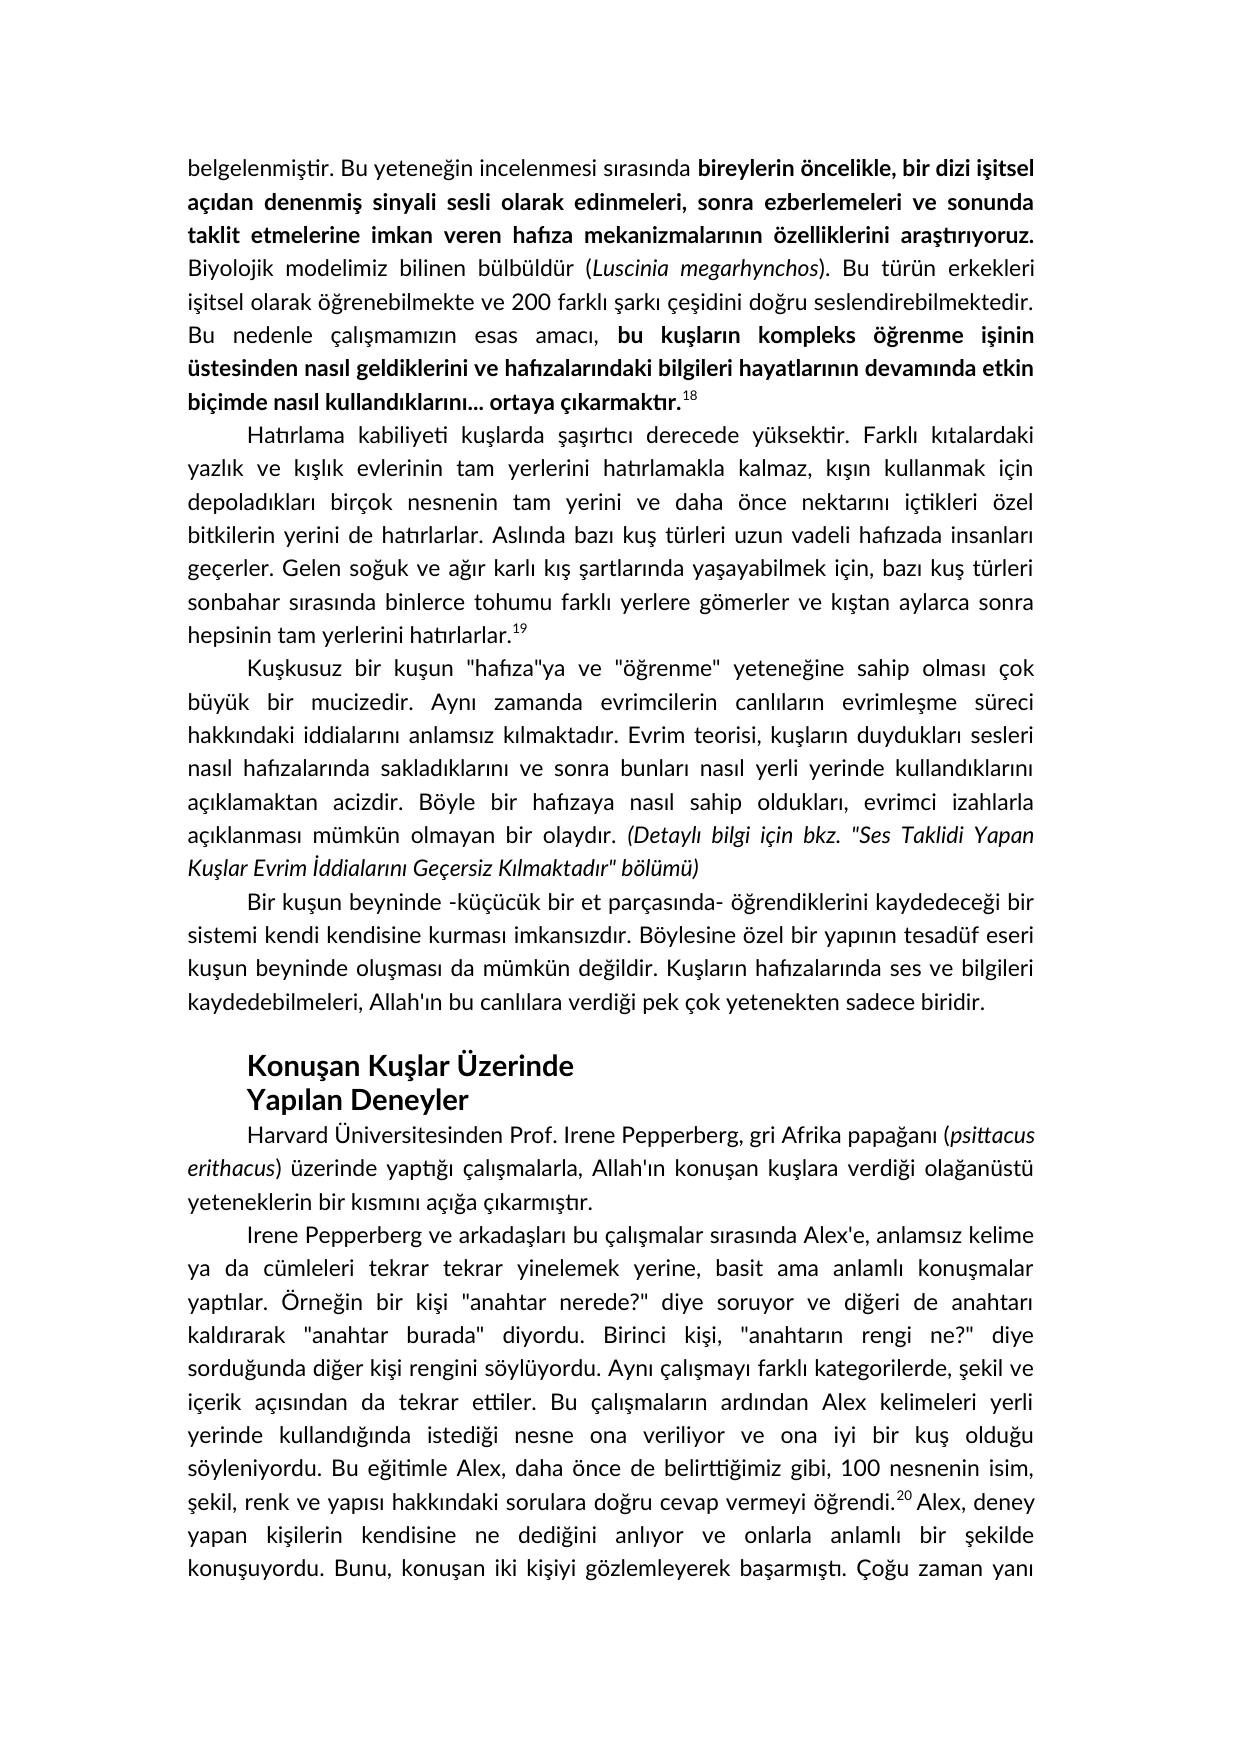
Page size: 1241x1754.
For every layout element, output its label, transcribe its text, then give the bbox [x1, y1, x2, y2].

text Hatırlama kabiliyeti kuşlarda şaşırtıcı derecede yüksektir. Farklı kıtalardaki yazlık ve kışlık evlerinin tam yerlerini hatırlamakla kalmaz, kışın kullanmak için depoladıkları birçok nesnenin tam yerini ve daha önce nektarını içtikleri özel bitkilerin yerini de hatırlarlar. Aslında bazı kuş türleri uzun vadeli hafızada insanları geçerler. Gelen soğuk ve ağır karlı kış şartlarında yaşayabilmek için, bazı kuş türleri sonbahar sırasında binlerce tohumu farklı yerlere gömerler ve kıştan aylarca sonra hepsinin tam yerlerini hatırlarlar.19 [187, 417, 1035, 650]
text Irene Pepperberg ve arkadaşları bu çalışmalar sırasında Alex'e, anlamsız kelime ya da cümleleri tekrar tekrar yinelemek yerine, basit ama anlamlı konuşmalar yaptılar. Örneğin bir kişi "anahtar nerede?" diye soruyor ve diğeri de anahtarı kaldırarak "anahtar burada" diyordu. Birinci kişi, "anahtarın rengi ne?" diye sorduğunda diğer kişi rengini söylüyordu. Aynı çalışmayı farklı kategorilerde, şekil ve içerik açısından da tekrar ettiler. Bu çalışmaların ardından Alex kelimeleri yerli yerinde kullandığında istediği nesne ona veriliyor ve ona iyi bir kuş olduğu söyleniyordu. Bu eğitimle Alex, daha önce de belirttiğimiz gibi, 100 nesnenin isim, şekil, renk ve yapısı hakkındaki sorulara doğru cevap vermeyi öğrendi.20 Alex, deney yapan kişilerin kendisine ne dediğini anlıyor ve onlarla anlamlı bir şekilde konuşuyordu. Bunu, konuşan iki kişiyi gözlemleyerek başarmıştı. Çoğu zaman yanı [187, 1217, 1035, 1583]
text Konuşan Kuşlar Üzerinde [187, 1050, 1035, 1083]
text Bir kuşun beyninde -küçücük bir et parçasında- öğrendiklerini kaydedeceği bir sistemi kendi kendisine kurması imkansızdır. Böylesine özel bir yapının tesadüf eseri kuşun beyninde oluşması da mümkün değildir. Kuşların hafızalarında ses ve bilgileri kaydedebilmeleri, Allah'ın bu canlılara verdiği pek çok yetenekten sadece biridir. [187, 883, 1035, 1017]
text belgelenmiştir. Bu yeteneğin incelenmesi sırasında bireylerin öncelikle, bir dizi işitsel açıdan denenmiş sinyali sesli olarak edinmeleri, sonra ezberlemeleri ve sonunda taklit etmelerine imkan veren hafıza mekanizmalarının özelliklerini araştırıyoruz. Biyolojik modelimiz bilinen bülbüldür (Luscinia megarhynchos). Bu türün erkekleri işitsel olarak öğrenebilmekte ve 200 farklı şarkı çeşidini doğru seslendirebilmektedir. Bu nedenle çalışmamızın esas amacı, bu kuşların kompleks öğrenme işinin üstesinden nasıl geldiklerini ve hafızalarındaki bilgileri hayatlarının devamında etkin biçimde nasıl kullandıklarını... ortaya çıkarmaktır.18 [187, 150, 1035, 417]
text Harvard Üniversitesinden Prof. Irene Pepperberg, gri Afrika papağanı (psittacus erithacus) üzerinde yaptığı çalışmalarla, Allah'ın konuşan kuşlara verdiği olağanüstü yeteneklerin bir kısmını açığa çıkarmıştır. [187, 1117, 1035, 1217]
text Kuşkusuz bir kuşun "hafıza"ya ve "öğrenme" yeteneğine sahip olması çok büyük bir mucizedir. Aynı zamanda evrimcilerin canlıların evrimleşme süreci hakkındaki iddialarını anlamsız kılmaktadır. Evrim teorisi, kuşların duydukları sesleri nasıl hafızalarında sakladıklarını ve sonra bunları nasıl yerli yerinde kullandıklarını açıklamaktan acizdir. Böyle bir hafızaya nasıl sahip oldukları, evrimci izahlarla açıklanması mümkün olmayan bir olaydır. (Detaylı bilgi için bkz. "Ses Taklidi Yapan Kuşlar Evrim İddialarını Geçersiz Kılmaktadır" bölümü) [187, 650, 1035, 883]
text Yapılan Deneyler [187, 1083, 1035, 1117]
